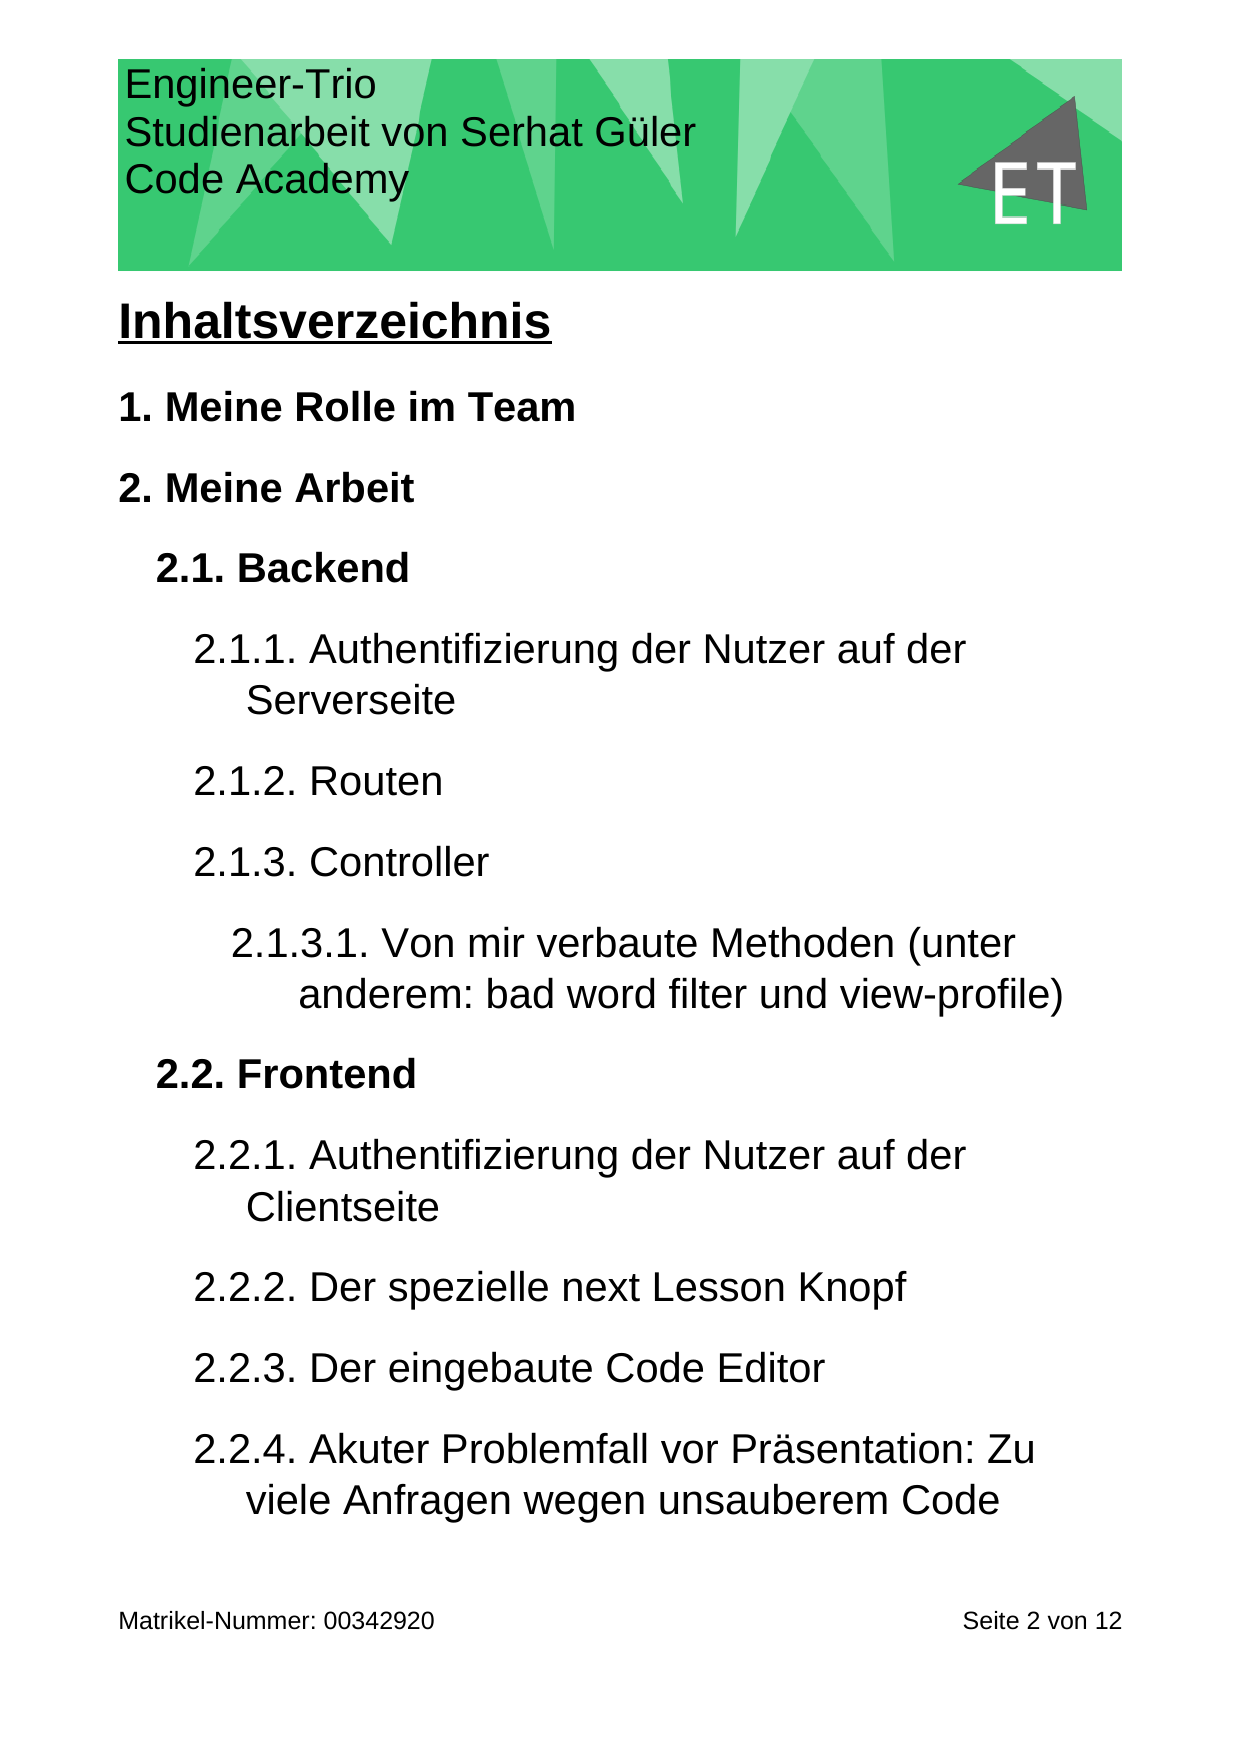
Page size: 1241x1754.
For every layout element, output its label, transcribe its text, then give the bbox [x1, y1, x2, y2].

text 2.2.2. Der spezielle next Lesson Knopf [193, 1263, 1122, 1311]
text 2.1. Backend [156, 544, 1122, 592]
text 2.2.4. Akuter Problemfall vor Präsentation: Zu viele Anfragen wegen unsauberem Code [193, 1424, 1122, 1523]
text 2.1.1. Authentifizierung der Nutzer auf der Serverseite [193, 624, 1122, 724]
text 2.1.3. Controller [193, 837, 1122, 885]
picture [118, 511, 1122, 1636]
text 2.2.1. Authentifizierung der Nutzer auf der Clientseite [193, 1131, 1122, 1230]
text Inhaltsverzeichnis [118, 291, 1122, 349]
text 2.1.2. Routen [193, 756, 1122, 804]
picture [118, 349, 1122, 382]
text 2.2.3. Der eingebaute Code Editor [193, 1343, 1122, 1391]
picture [118, 59, 1122, 291]
picture [118, 430, 1122, 463]
text 1. Meine Rolle im Team [118, 382, 1122, 430]
text 2.2. Frontend [156, 1050, 1122, 1098]
text 2. Meine Arbeit [118, 463, 1122, 511]
text 2.1.3.1. Von mir verbaute Methoden (unter anderem: bad word filter und view-profile) [231, 918, 1122, 1017]
